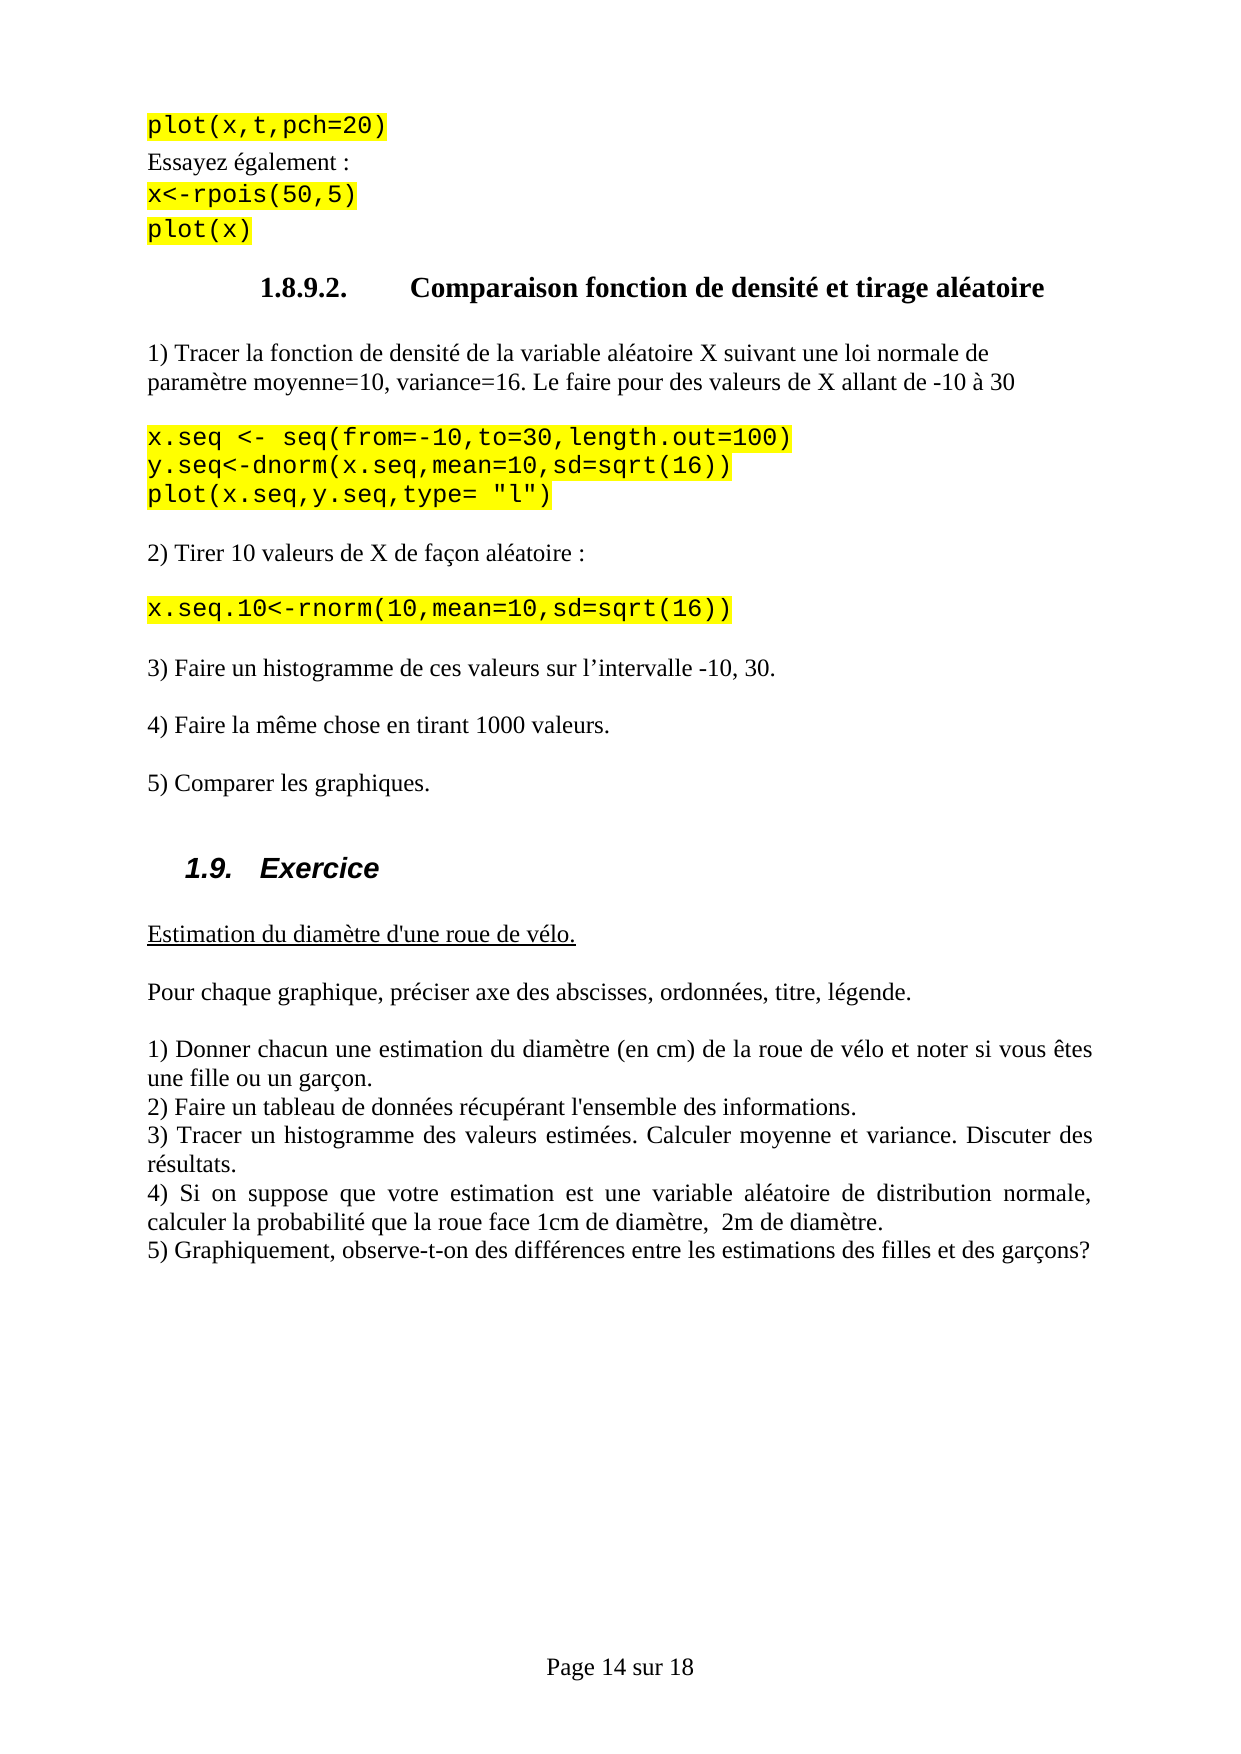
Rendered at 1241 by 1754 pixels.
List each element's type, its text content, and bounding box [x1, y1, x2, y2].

text x<-rpois(50,5) [147, 182, 1093, 210]
subtitle Exercice [184, 851, 1093, 884]
text 4) Si on suppose que votre estimation est une variable aléatoire de distribution normale, calculer la probabilité que la roue face 1cm de diamètre, 2m de diamètre. [147, 1178, 1093, 1235]
text 2) Faire un tableau de données récupérant l'ensemble des informations. [147, 1092, 1093, 1120]
text 1) Donner chacun une estimation du diamètre (en cm) de la roue de vélo et noter si vous êtes une fille ou un garçon. [147, 1034, 1093, 1092]
text 4) Faire la même chose en tirant 1000 valeurs. [147, 711, 1093, 739]
text plot(x.seq,y.seq,type= "l") [147, 481, 1093, 510]
text 3) Tracer un histogramme des valeurs estimées. Calculer moyenne et variance. Discuter des résultats. [147, 1120, 1093, 1178]
text Pour chaque graphique, préciser axe des abscisses, ordonnées, titre, légende. [147, 977, 1093, 1005]
text 2) Tirer 10 valeurs de X de façon aléatoire : [147, 538, 1093, 567]
text x.seq.10<-rnorm(10,mean=10,sd=sqrt(16)) [147, 596, 1093, 624]
text x.seq <- seq(from=-10,to=30,length.out=100) [147, 425, 1093, 453]
text plot(x) [147, 217, 1093, 245]
text 5) Graphiquement, observe-t-on des différences entre les estimations des filles et des garçons? [147, 1235, 1093, 1264]
text 3) Faire un histogramme de ces valeurs sur l’intervalle -10, 30. [147, 653, 1093, 682]
text plot(x,t,pch=20) [147, 112, 1093, 141]
text 1) Tracer la fonction de densité de la variable aléatoire X suivant une loi normale de paramètre moyenne=10, variance=16. Le faire pour des valeurs de X allant de -10 à 30 [147, 338, 1093, 396]
text 5) Comparer les graphiques. [147, 768, 1093, 797]
subtitle Comparaison fonction de densité et tirage aléatoire [259, 270, 1093, 303]
text Essayez également : [147, 147, 1093, 176]
text Estimation du diamètre d'une roue de vélo. [147, 919, 1093, 948]
text y.seq<-dnorm(x.seq,mean=10,sd=sqrt(16)) [147, 453, 1093, 481]
